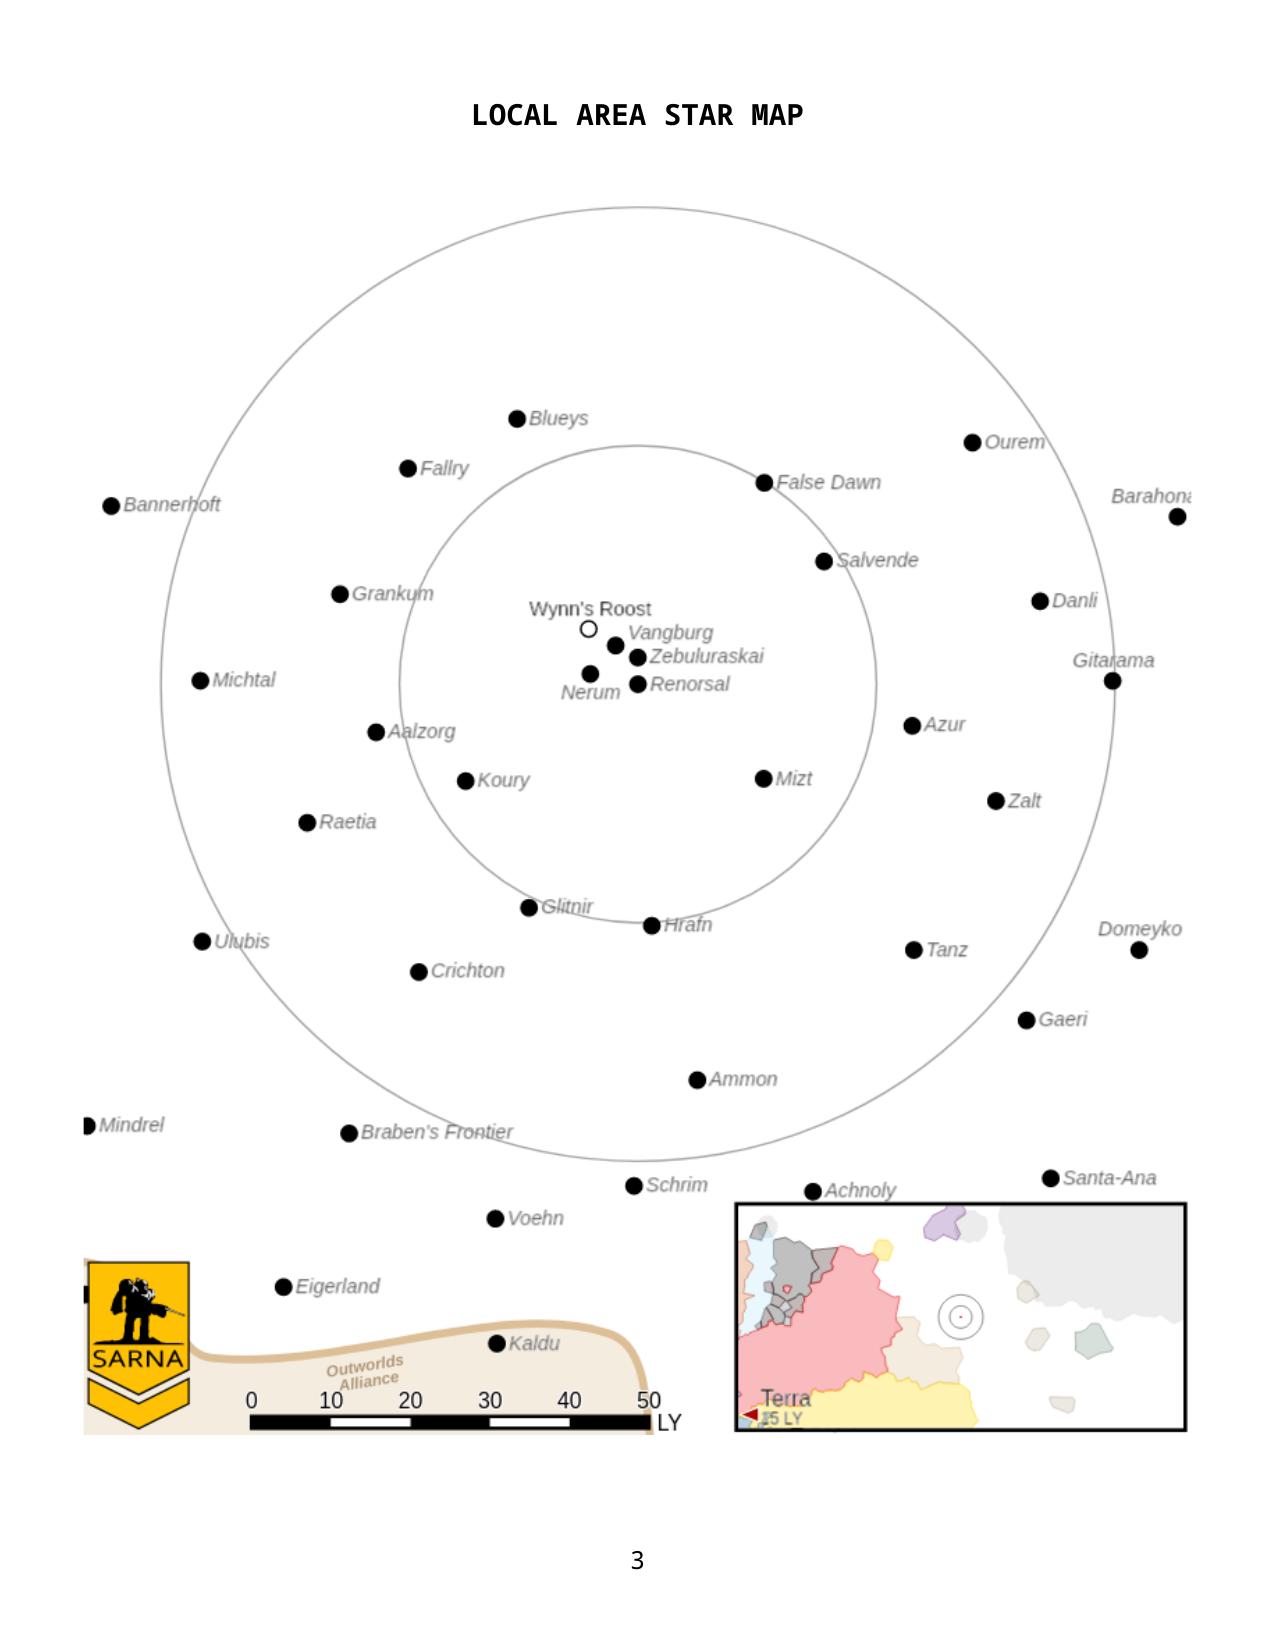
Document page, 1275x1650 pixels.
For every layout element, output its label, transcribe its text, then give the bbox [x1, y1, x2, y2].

subtitle LOCAL AREA STAR MAP [73, 94, 1201, 134]
picture [83, 169, 1192, 1435]
